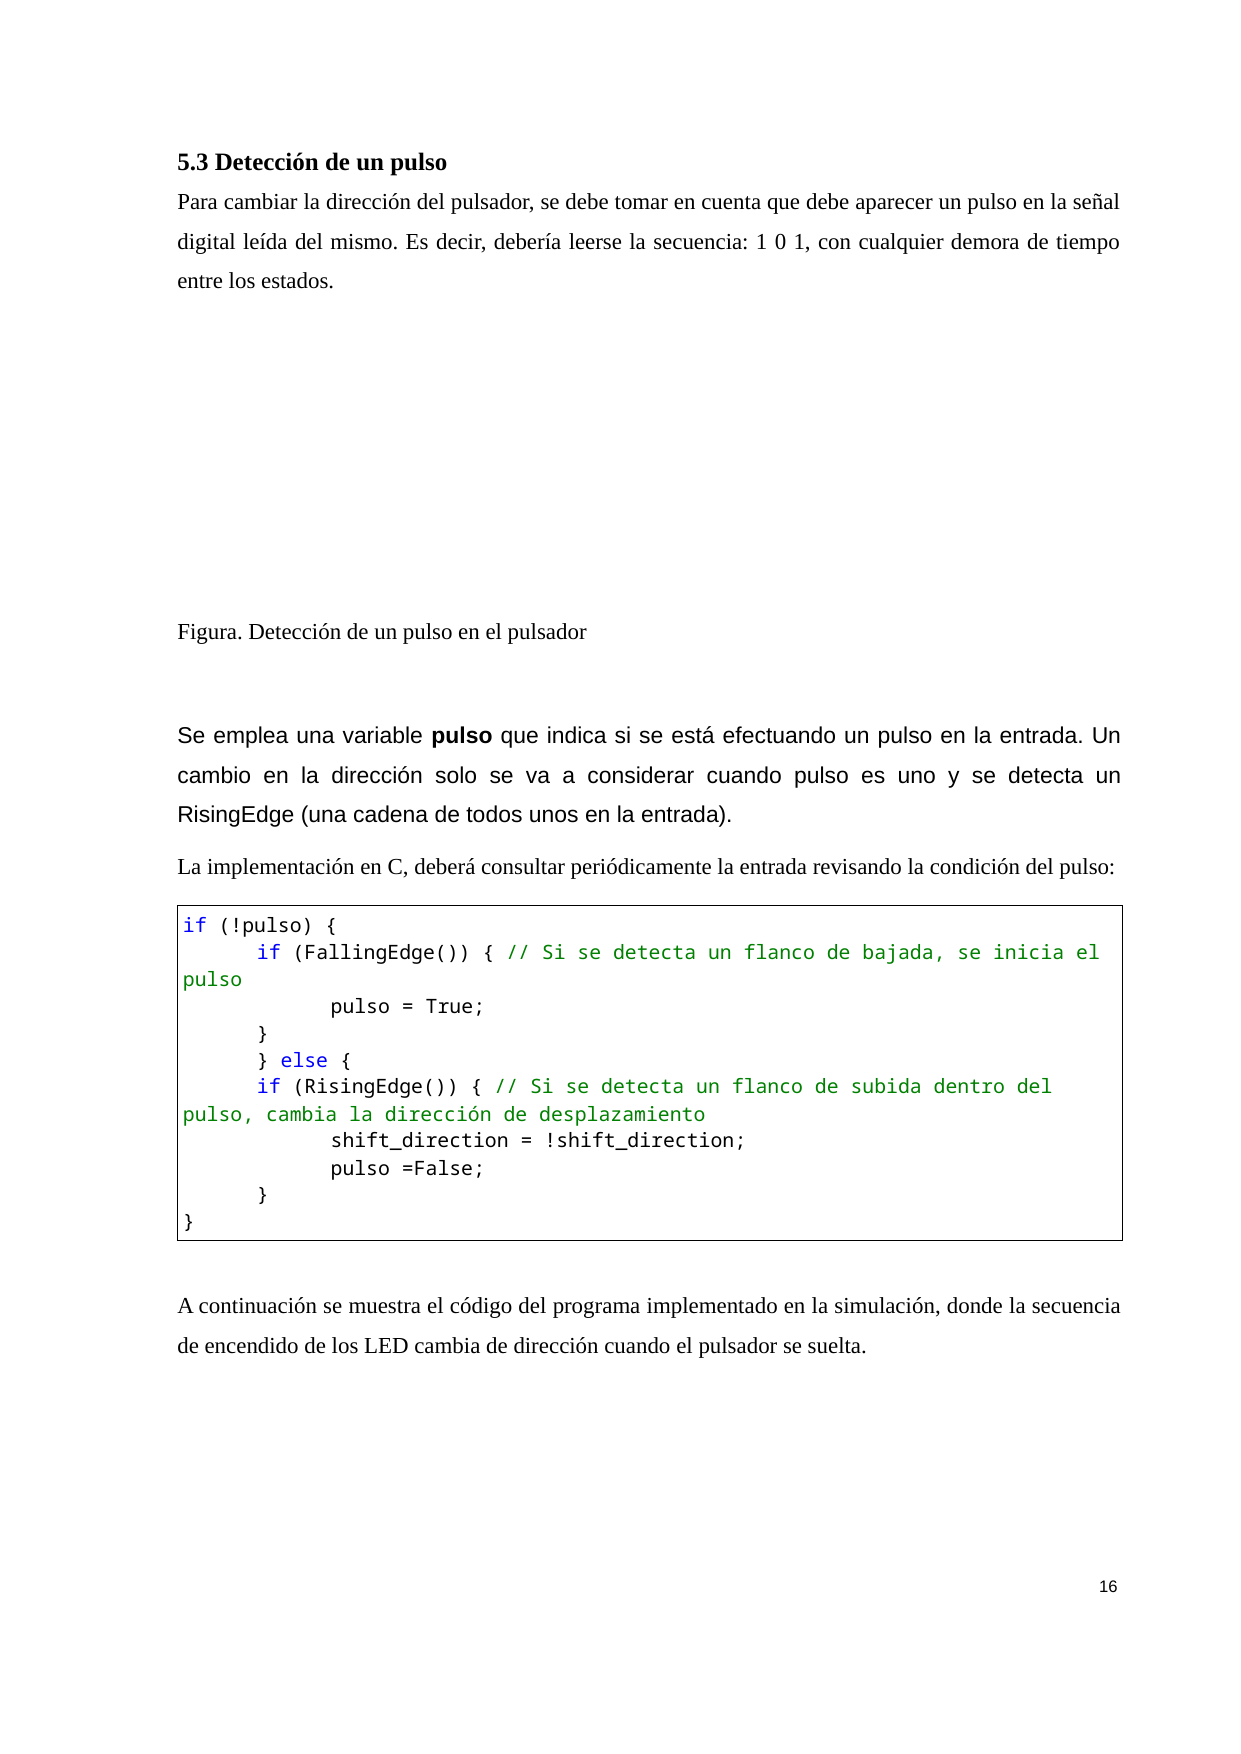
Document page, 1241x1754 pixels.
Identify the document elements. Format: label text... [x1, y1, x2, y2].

table_header if (!pulso) { if (FallingEdge()) { // Si se detecta un flanco de bajada, se inicia el pulso pulso = True; } } else { if (RisingEdge()) { // Si se detecta un flanco de subida dentro del pulso, cambia la dirección de desplazamiento shift_direction = !shift_direction; pulso =False; } } [178, 906, 1122, 1240]
text Se emplea una variable pulso que indica si se está efectuando un pulso en la entrada. Un cambio en la dirección solo se va a considerar cuando pulso es uno y se detecta un RisingEdge (una cadena de todos unos en la entrada). [177, 722, 1122, 827]
text La implementación en C, deberá consultar periódicamente la entrada revisando la condición del pulso: [177, 853, 1122, 879]
text A continuación se muestra el código del programa implementado en la simulación, donde la secuencia de encendido de los LED cambia de dirección cuando el pulsador se suelta. [177, 1292, 1122, 1358]
text Para cambiar la dirección del pulsador, se debe tomar en cuenta que debe aparecer un pulso en la señal digital leída del mismo. Es decir, debería leerse la secuencia: 1 0 1, con cualquier demora de tiempo entre los estados. [177, 188, 1122, 293]
subtitle 5.3 Detección de un pulso [177, 147, 1122, 176]
text Figura. Detección de un pulso en el pulsador [177, 618, 1122, 644]
